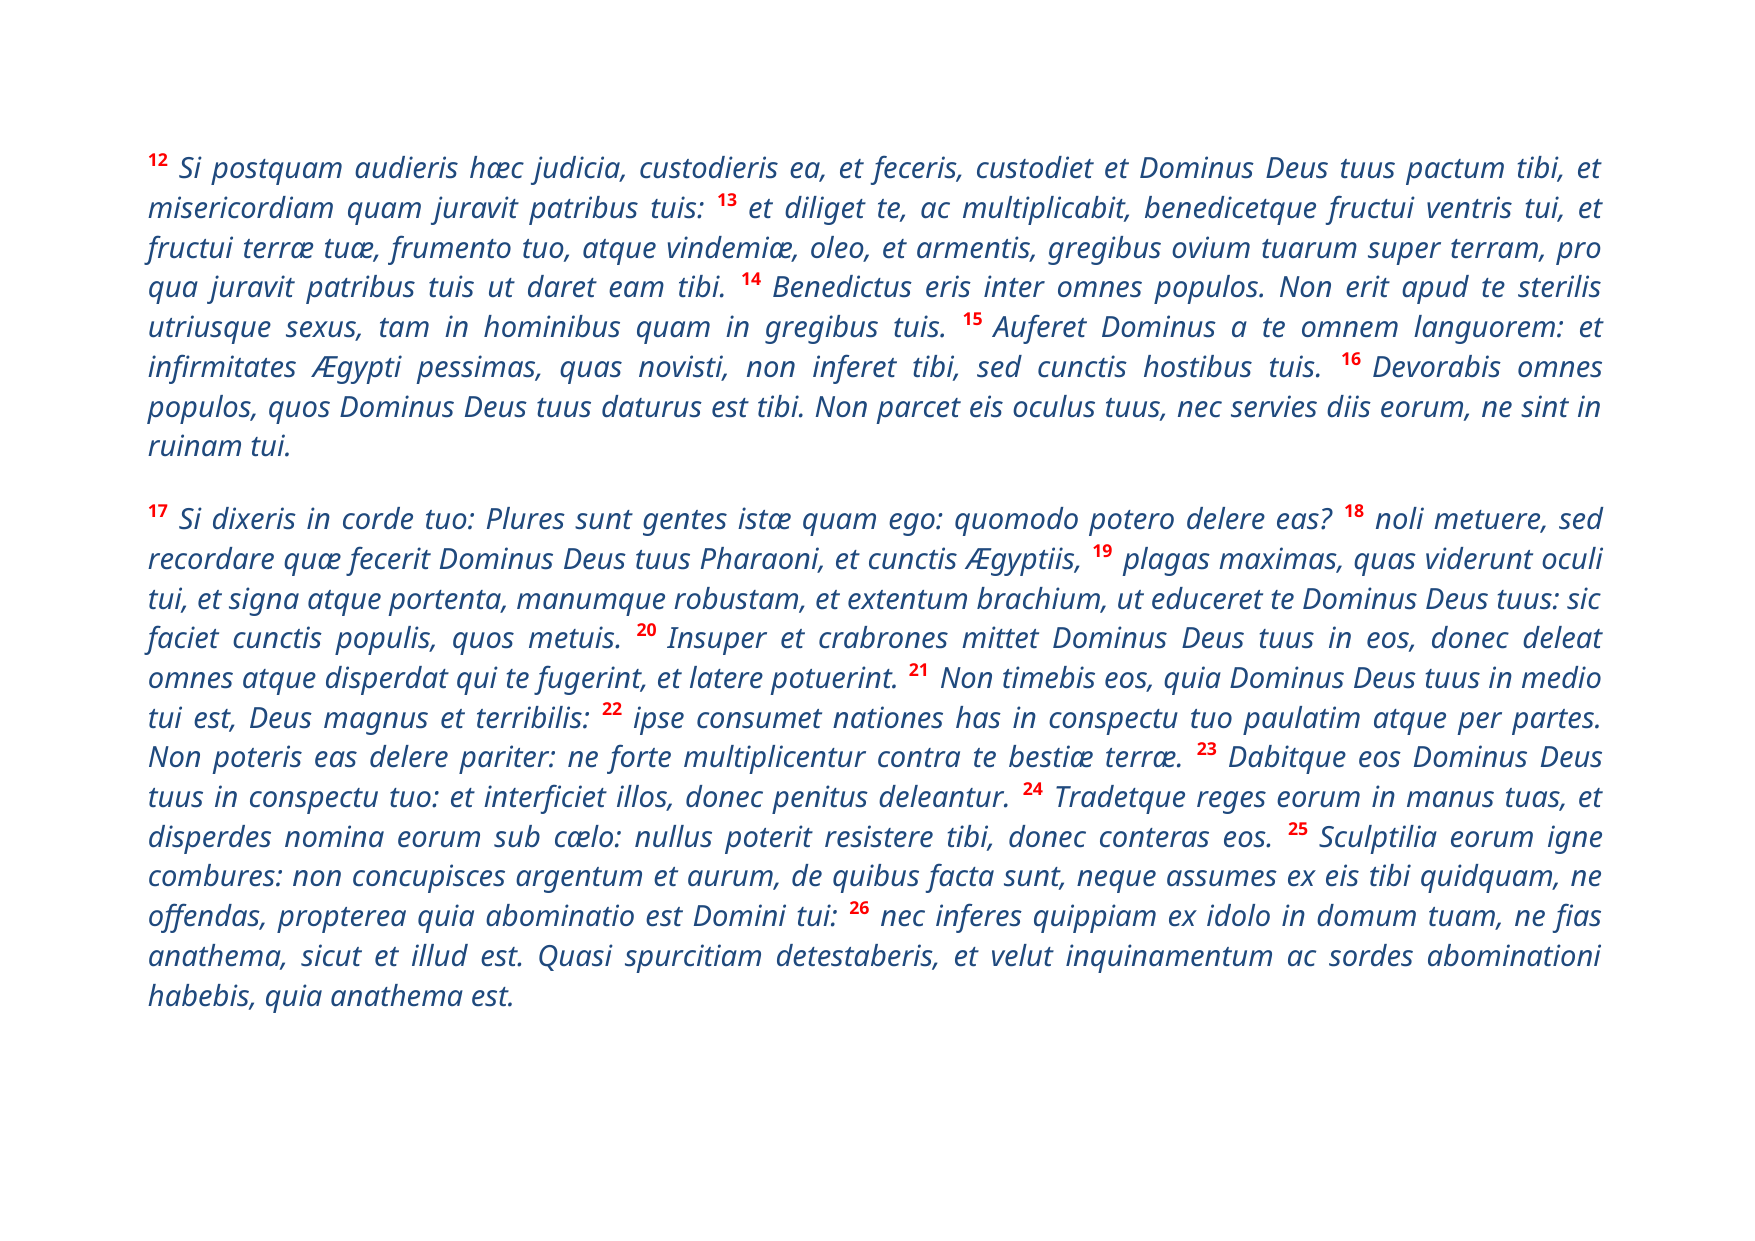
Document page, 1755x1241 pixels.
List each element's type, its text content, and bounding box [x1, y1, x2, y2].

text 12 Si postquam audieris hæc judicia, custodieris ea, et feceris, custodiet et Dominus Deus tuus pactum tibi, et misericordiam quam juravit patribus tuis: 13 et diliget te, ac multiplicabit, benedicetque fructui ventris tui, et fructui terræ tuæ, frumento tuo, atque vindemiæ, oleo, et armentis, gregibus ovium tuarum super terram, pro qua juravit patribus tuis ut daret eam tibi. 14 Benedictus eris inter omnes populos. Non erit apud te sterilis utriusque sexus, tam in hominibus quam in gregibus tuis. 15 Auferet Dominus a te omnem languorem: et infirmitates Ægypti pessimas, quas novisti, non inferet tibi, sed cunctis hostibus tuis. 16 Devorabis omnes populos, quos Dominus Deus tuus daturus est tibi. Non parcet eis oculus tuus, nec servies diis eorum, ne sint in ruinam tui. [148, 148, 1606, 465]
text 17 Si dixeris in corde tuo: Plures sunt gentes istæ quam ego: quomodo potero delere eas? 18 noli metuere, sed recordare quæ fecerit Dominus Deus tuus Pharaoni, et cunctis Ægyptiis, 19 plagas maximas, quas viderunt oculi tui, et signa atque portenta, manumque robustam, et extentum brachium, ut educeret te Dominus Deus tuus: sic faciet cunctis populis, quos metuis. 20 Insuper et crabrones mittet Dominus Deus tuus in eos, donec deleat omnes atque disperdat qui te fugerint, et latere potuerint. 21 Non timebis eos, quia Dominus Deus tuus in medio tui est, Deus magnus et terribilis: 22 ipse consumet nationes has in conspectu tuo paulatim atque per partes. Non poteris eas delere pariter: ne forte multiplicentur contra te bestiæ terræ. 23 Dabitque eos Dominus Deus tuus in conspectu tuo: et interficiet illos, donec penitus deleantur. 24 Tradetque reges eorum in manus tuas, et disperdes nomina eorum sub cælo: nullus poterit resistere tibi, donec conteras eos. 25 Sculptilia eorum igne combures: non concupisces argentum et aurum, de quibus facta sunt, neque assumes ex eis tibi quidquam, ne offendas, propterea quia abominatio est Domini tui: 26 nec inferes quippiam ex idolo in domum tuam, ne fias anathema, sicut et illud est. Quasi spurcitiam detestaberis, et velut inquinamentum ac sordes abominationi habebis, quia anathema est. [148, 498, 1606, 1014]
